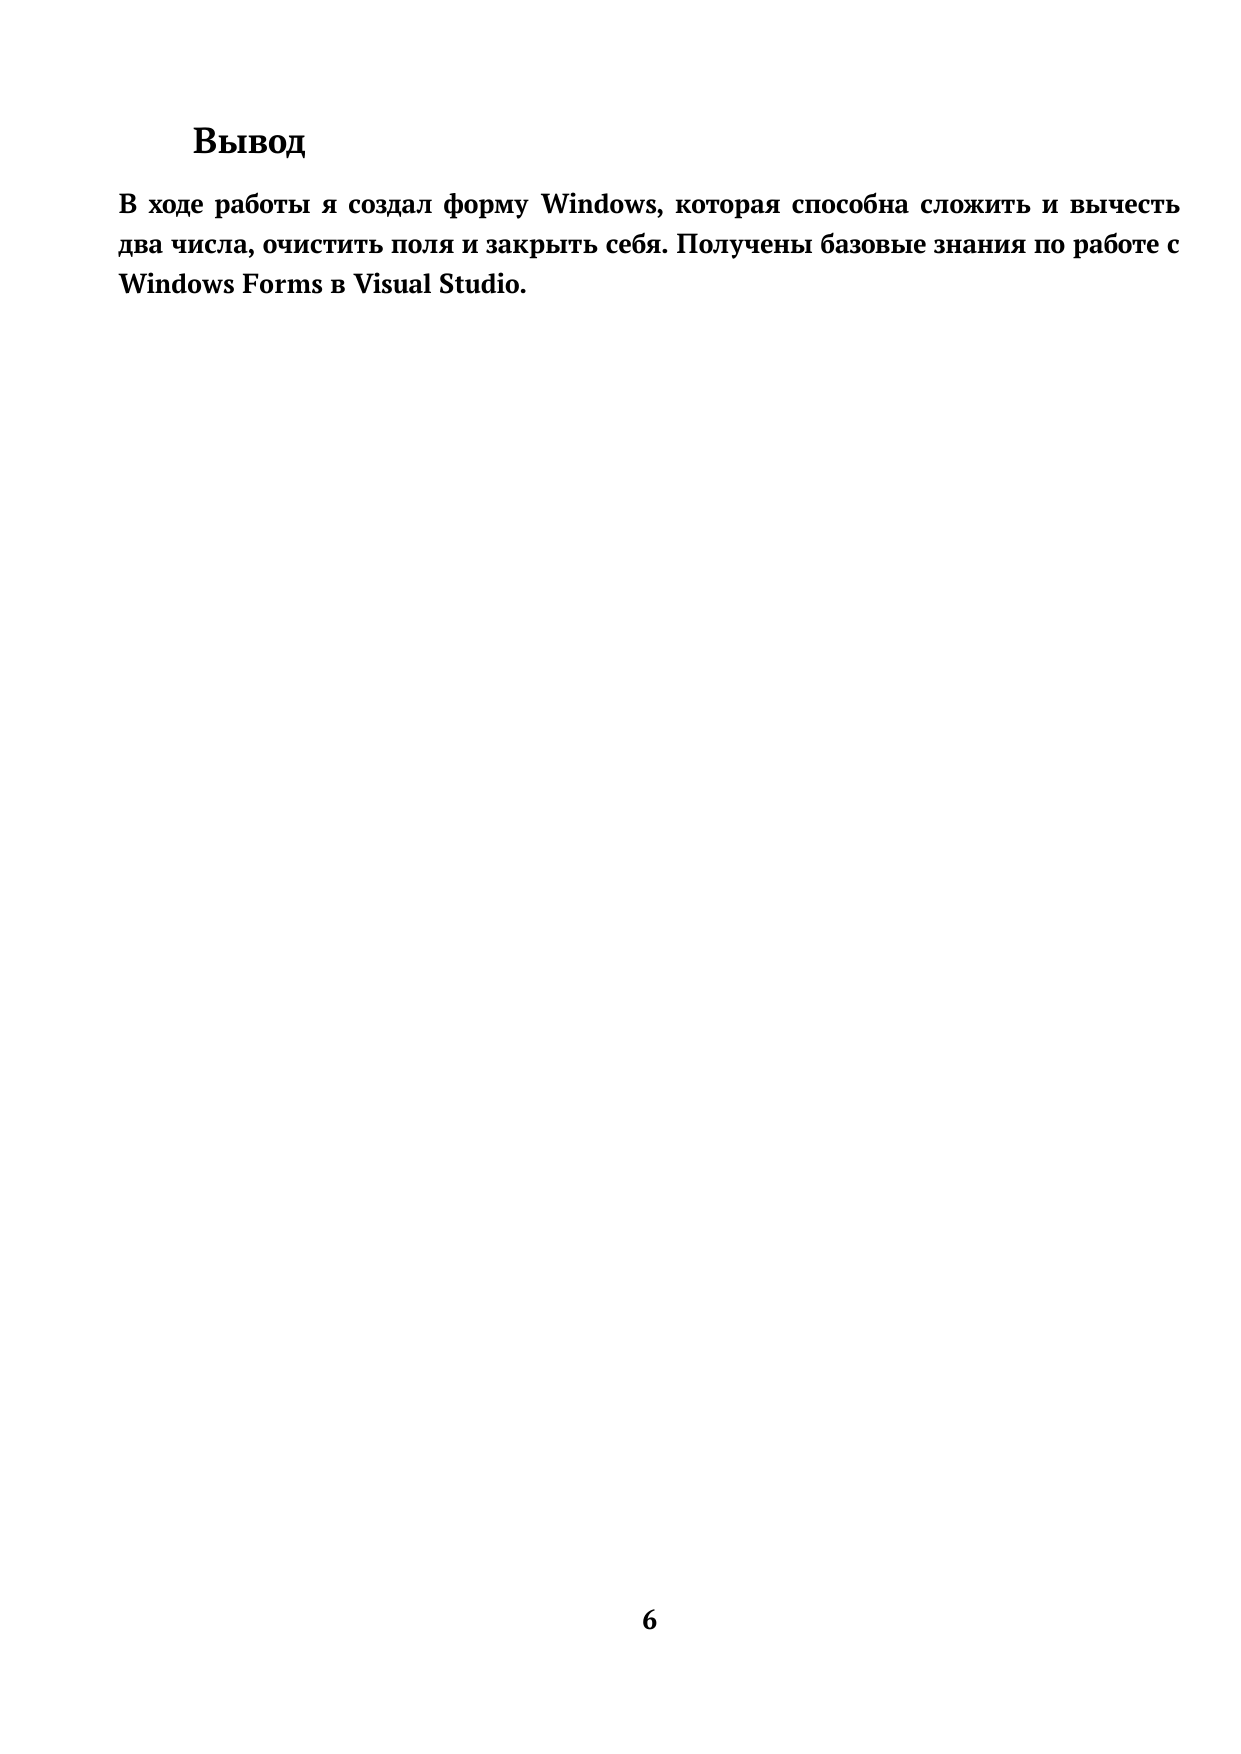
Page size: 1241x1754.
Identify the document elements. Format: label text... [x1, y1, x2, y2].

text В ходе работы я создал форму Windows, которая способна сложить и вычесть два числа, очистить поля и закрыть себя. Получены базовые знания по работе с Windows Forms в Visual Studio. [118, 186, 1181, 300]
subtitle Вывод [192, 118, 1181, 162]
